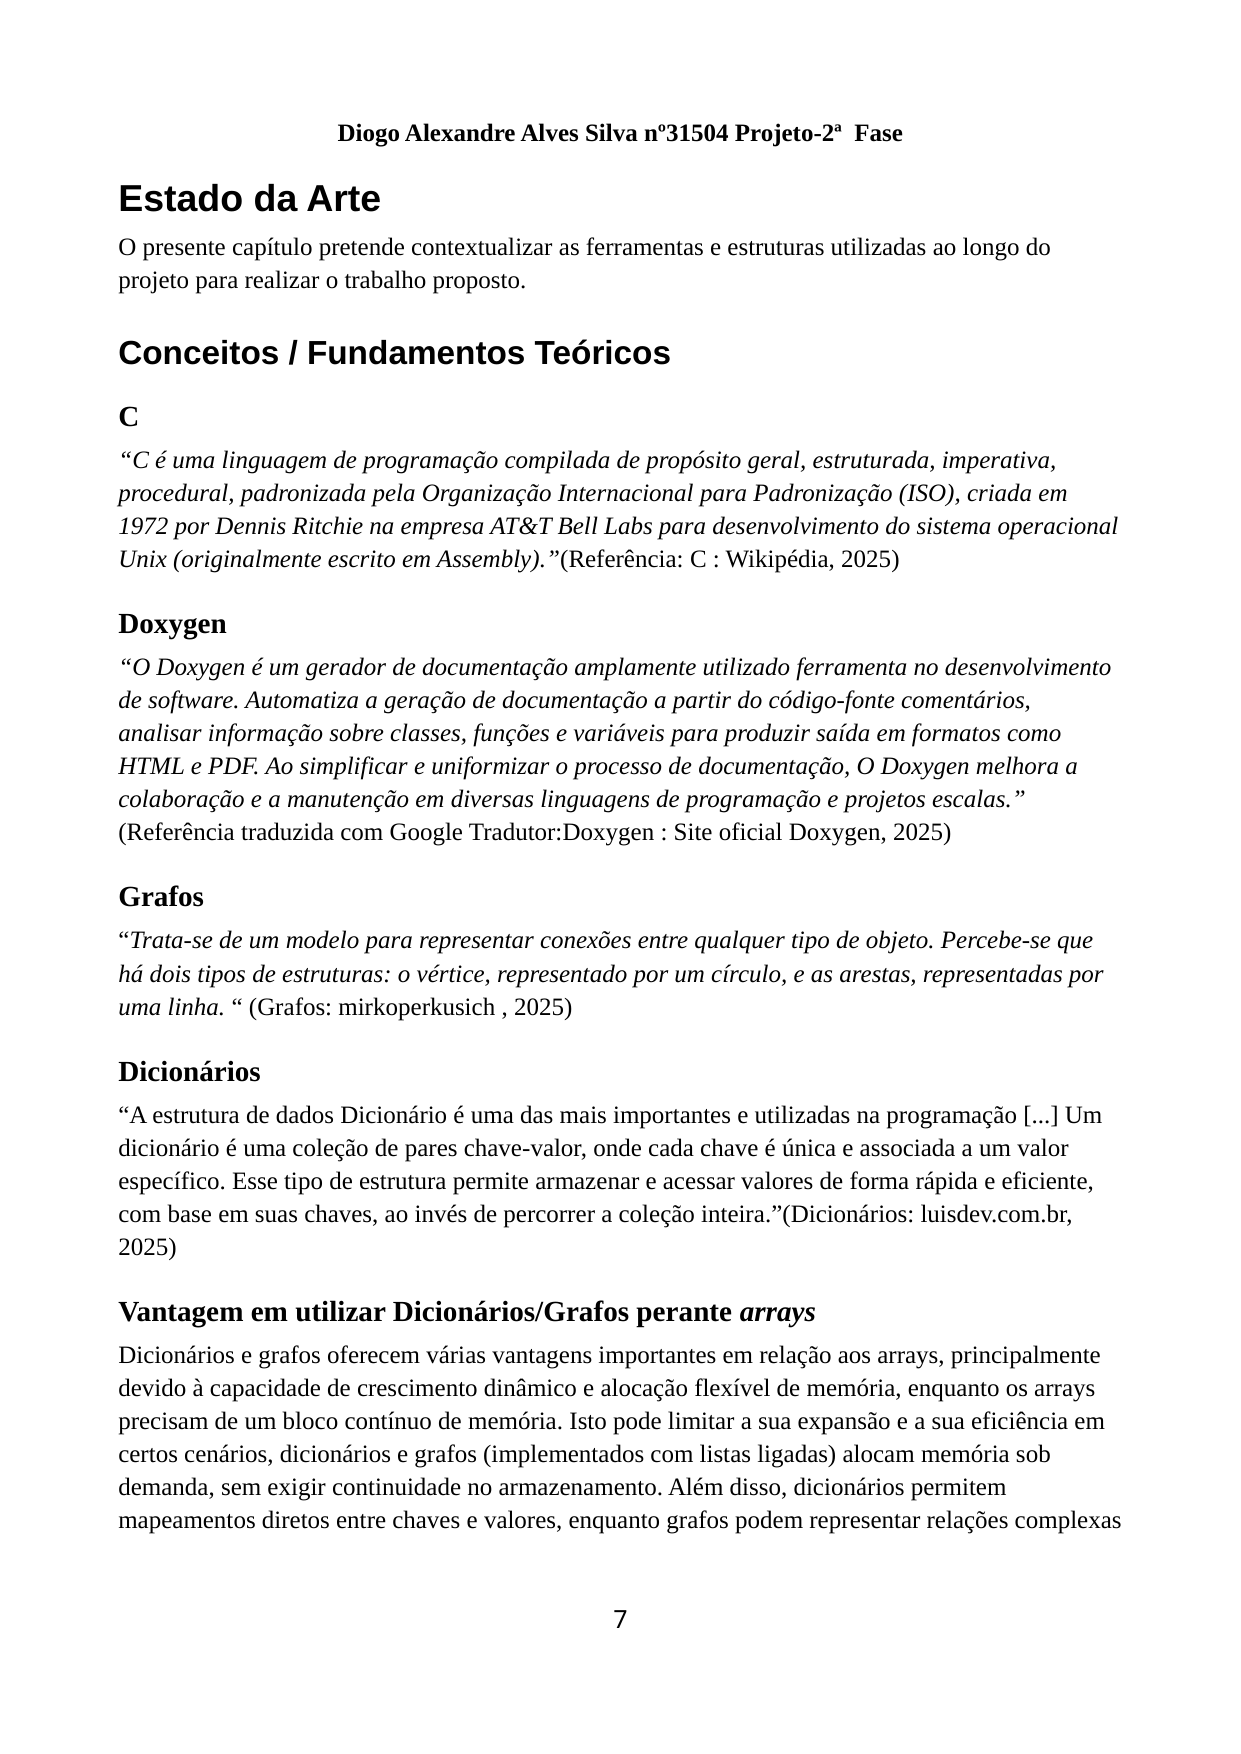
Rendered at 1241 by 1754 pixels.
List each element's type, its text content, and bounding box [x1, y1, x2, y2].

text Dicionários e grafos oferecem várias vantagens importantes em relação aos arrays, principalmente devido à capacidade de crescimento dinâmico e alocação flexível de memória, enquanto os arrays precisam de um bloco contínuo de memória. Isto pode limitar a sua expansão e a sua eficiência em certos cenários, dicionários e grafos (implementados com listas ligadas) alocam memória sob demanda, sem exigir continuidade no armazenamento. Além disso, dicionários permitem mapeamentos diretos entre chaves e valores, enquanto grafos podem representar relações complexas [118, 1340, 1122, 1534]
subtitle Dicionários [118, 1054, 1122, 1087]
text “Trata-se de um modelo para representar conexões entre qualquer tipo de objeto. Percebe-se que há dois tipos de estruturas: o vértice, representado por um círculo, e as arestas, representadas por uma linha. “ (Grafos: mirkoperkusich , 2025) [118, 926, 1122, 1020]
subtitle Grafos [118, 879, 1122, 913]
subtitle C [118, 399, 1122, 432]
subtitle Estado da Arte [118, 176, 1122, 219]
subtitle Doxygen [118, 606, 1122, 640]
text “A estrutura de dados Dicionário é uma das mais importantes e utilizadas na programação [...] Um dicionário é uma coleção de pares chave-valor, onde cada chave é única e associada a um valor específico. Esse tipo de estrutura permite armazenar e acessar valores de forma rápida e eficiente, com base em suas chaves, ao invés de percorrer a coleção inteira.”(Dicionários: luisdev.com.br, 2025) [118, 1100, 1122, 1261]
text “O Doxygen é um gerador de documentação amplamente utilizado ferramenta no desenvolvimento de software. Automatiza a geração de documentação a partir do código-fonte comentários, analisar informação sobre classes, funções e variáveis ​​para produzir saída em formatos como HTML e PDF. Ao simplificar e uniformizar o processo de documentação, O Doxygen melhora a colaboração e a manutenção em diversas linguagens de programação e projetos escalas.” (Referência traduzida com Google Tradutor:Doxygen : Site oficial Doxygen, 2025) [118, 652, 1122, 846]
text “C é uma linguagem de programação compilada de propósito geral, estruturada, imperativa, procedural, padronizada pela Organização Internacional para Padronização (ISO), criada em 1972 por Dennis Ritchie na empresa AT&T Bell Labs para desenvolvimento do sistema operacional Unix (originalmente escrito em Assembly).”(Referência: C : Wikipédia, 2025) [118, 445, 1122, 573]
subtitle Vantagem em utilizar Dicionários/Grafos perante arrays [118, 1294, 1122, 1328]
subtitle Conceitos / Fundamentos Teóricos [118, 333, 1122, 372]
text O presente capítulo pretende contextualizar as ferramentas e estruturas utilizadas ao longo do projeto para realizar o trabalho proposto. [118, 232, 1122, 294]
